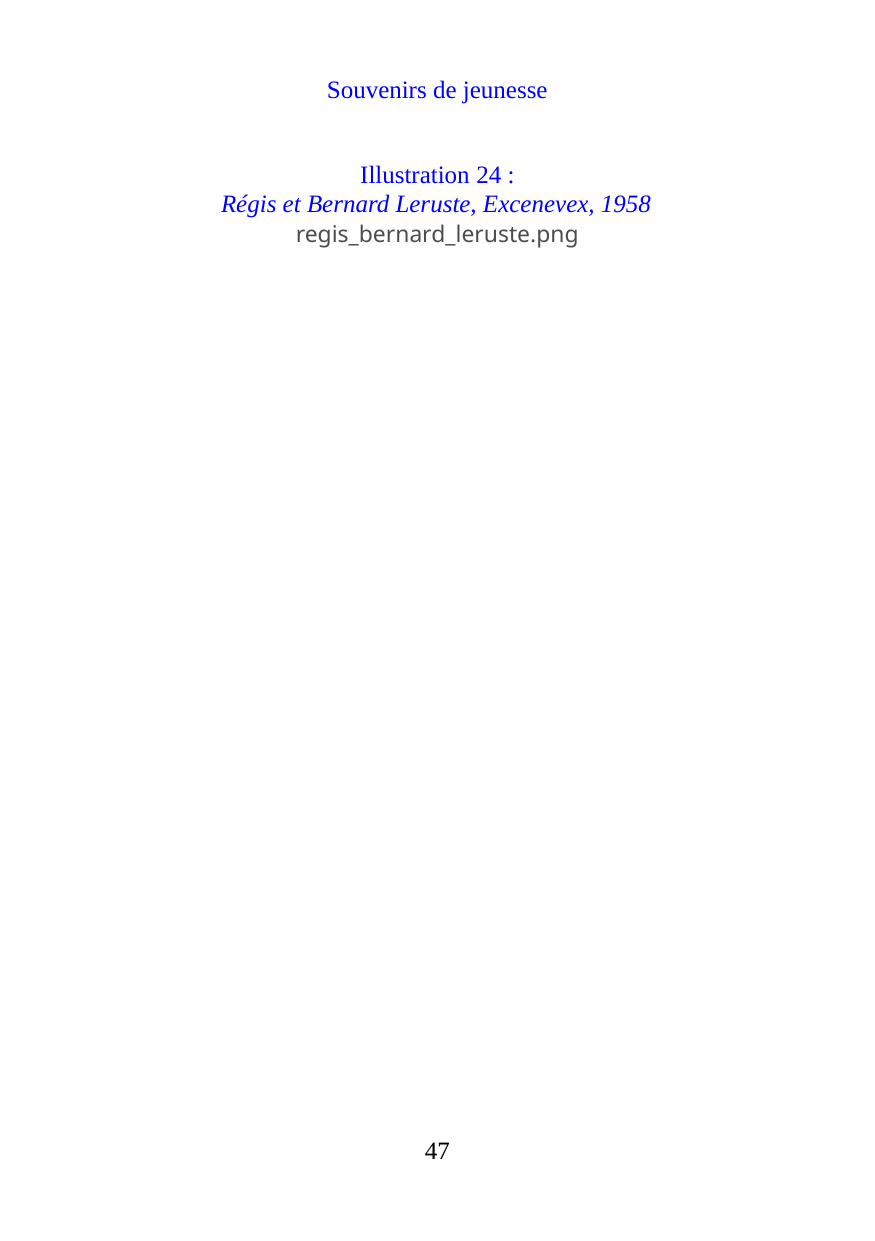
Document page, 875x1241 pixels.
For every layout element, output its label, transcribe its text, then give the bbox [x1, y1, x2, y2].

text regis_bernard_leruste.png [118, 217, 756, 249]
text Illustration 24 : [118, 160, 756, 189]
text Régis et Bernard Leruste, Excenevex, 1958 [118, 189, 756, 217]
